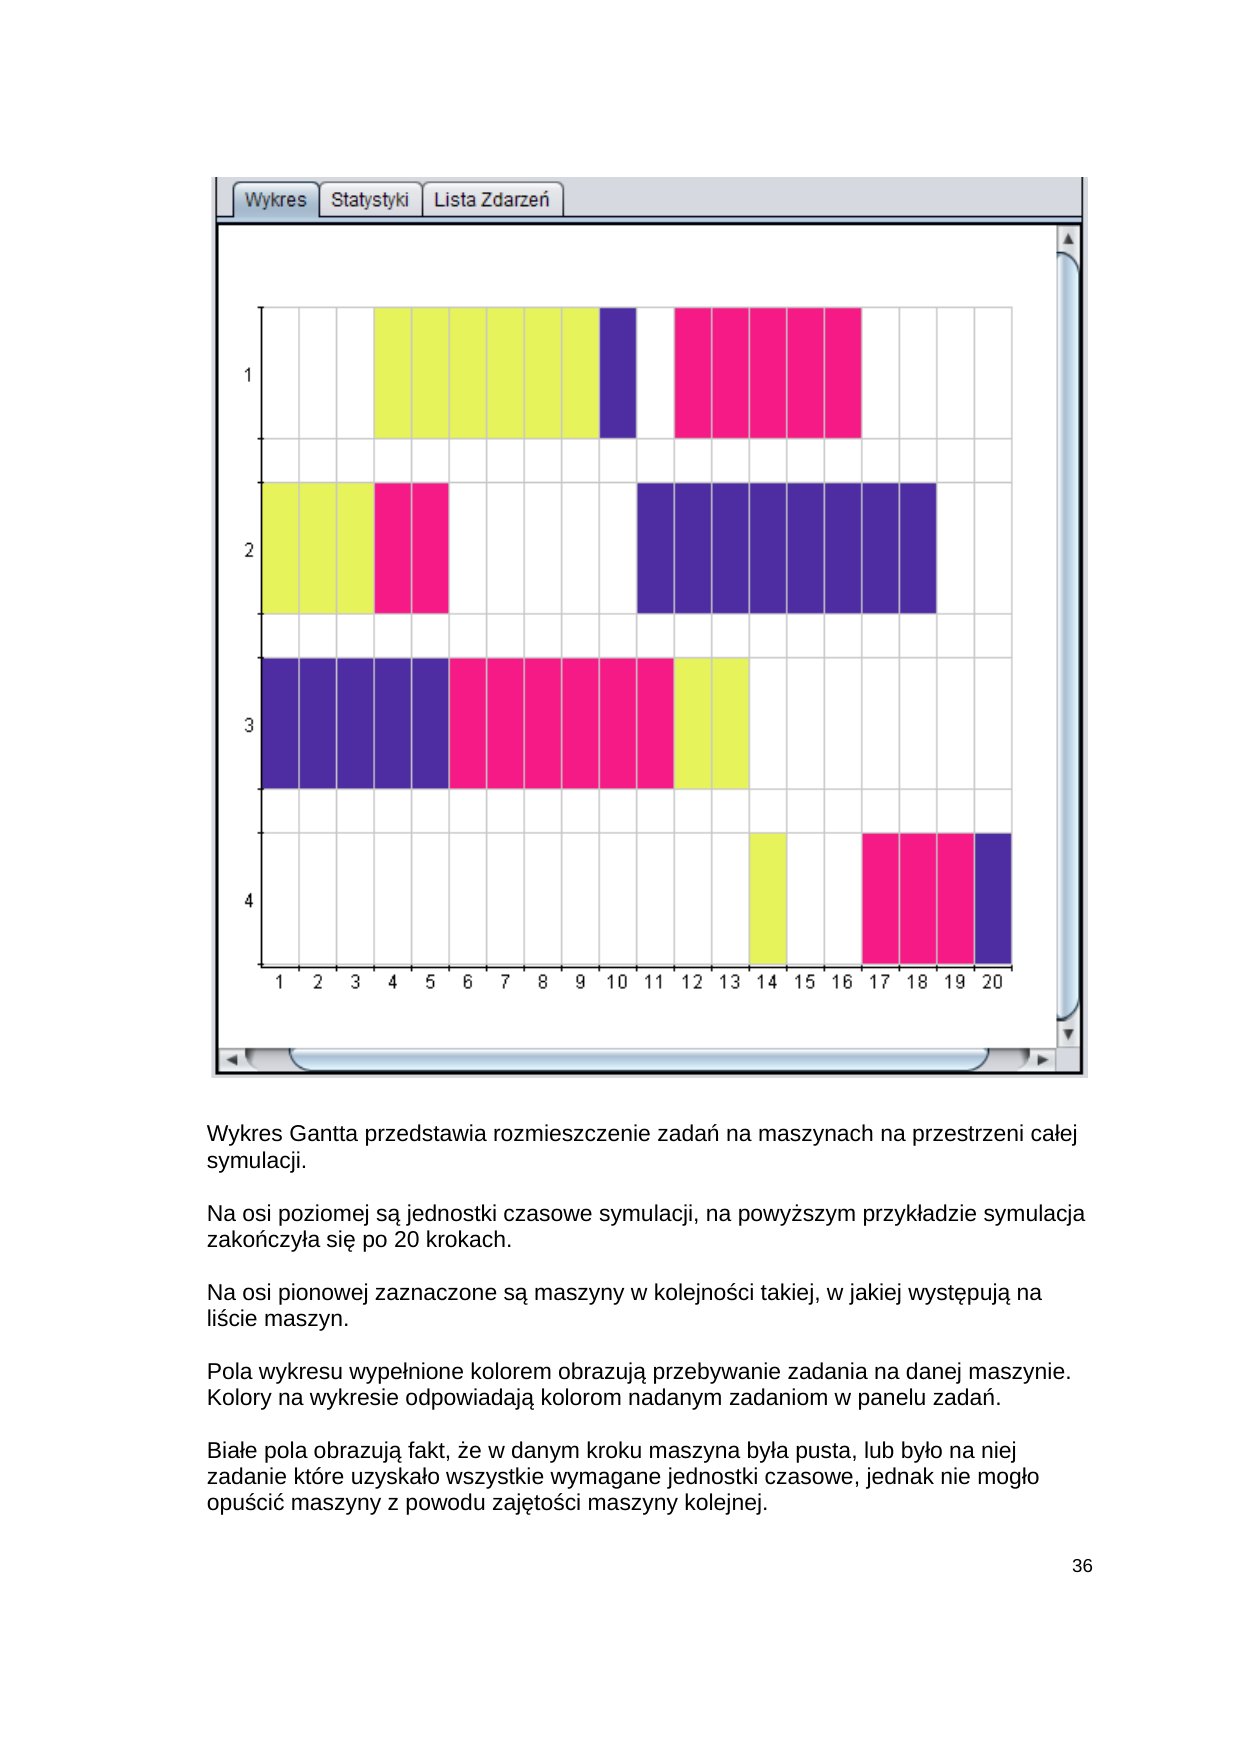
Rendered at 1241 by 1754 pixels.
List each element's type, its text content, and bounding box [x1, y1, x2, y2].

text Na osi poziomej są jednostki czasowe symulacji, na powyższym przykładzie symulacja zakończyła się po 20 krokach. [207, 1199, 1093, 1252]
picture [211, 177, 1088, 1078]
text Białe pola obrazują fakt, że w danym kroku maszyna była pusta, lub było na niej zadanie które uzyskało wszystkie wymagane jednostki czasowe, jednak nie mogło opuścić maszyny z powodu zajętości maszyny kolejnej. [207, 1437, 1093, 1516]
text Wykres Gantta przedstawia rozmieszczenie zadań na maszynach na przestrzeni całej symulacji. [207, 1120, 1093, 1173]
text Pola wykresu wypełnione kolorem obrazują przebywanie zadania na danej maszynie. Kolory na wykresie odpowiadają kolorom nadanym zadaniom w panelu zadań. [207, 1358, 1093, 1410]
text Na osi pionowej zaznaczone są maszyny w kolejności takiej, w jakiej występują na liście maszyn. [207, 1278, 1093, 1331]
